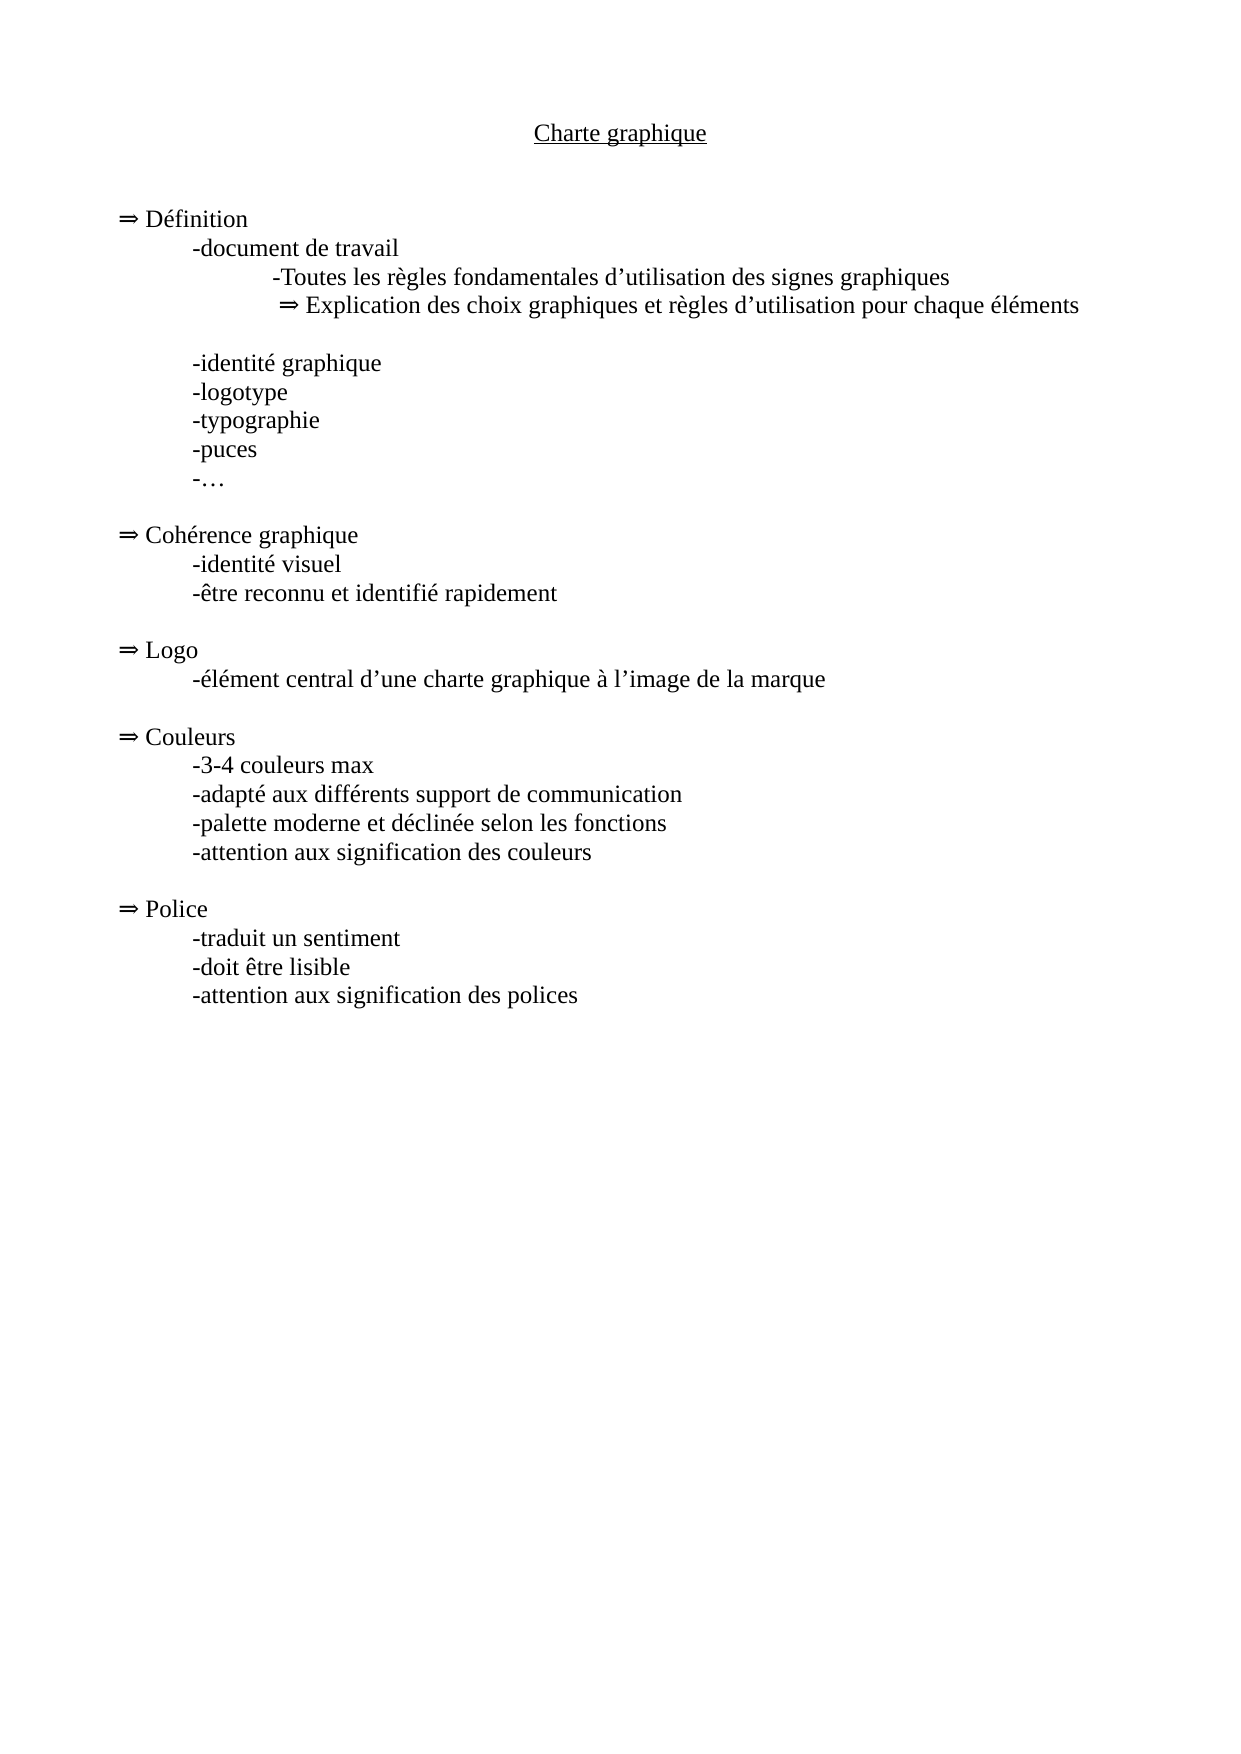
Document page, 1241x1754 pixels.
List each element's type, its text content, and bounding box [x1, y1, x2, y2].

text ⇒ Cohérence graphique [118, 521, 1122, 549]
text -palette moderne et déclinée selon les fonctions [118, 808, 1122, 837]
text -identité graphique [118, 348, 1122, 377]
text ⇒ Police [118, 894, 1122, 923]
text ⇒ Définition [118, 204, 1122, 233]
text -logotype [118, 377, 1122, 406]
text -puces [118, 434, 1122, 463]
text -attention aux signification des polices [118, 981, 1122, 1009]
text -doit être lisible [118, 952, 1122, 981]
text -attention aux signification des couleurs [118, 837, 1122, 866]
text -être reconnu et identifié rapidement [118, 578, 1122, 607]
text -3-4 couleurs max [118, 751, 1122, 779]
text -élément central d’une charte graphique à l’image de la marque [118, 664, 1122, 693]
text -typographie [118, 406, 1122, 434]
text -adapté aux différents support de communication [118, 779, 1122, 808]
text -document de travail [118, 233, 1122, 262]
text -Toutes les règles fondamentales d’utilisation des signes graphiques [118, 262, 1122, 291]
text ⇒ Logo [118, 636, 1122, 664]
text Charte graphique [118, 118, 1122, 147]
text -… [118, 463, 1122, 492]
text ⇒ Explication des choix graphiques et règles d’utilisation pour chaque éléments [118, 291, 1122, 319]
text -identité visuel [118, 549, 1122, 578]
text -traduit un sentiment [118, 923, 1122, 952]
text ⇒ Couleurs [118, 722, 1122, 751]
